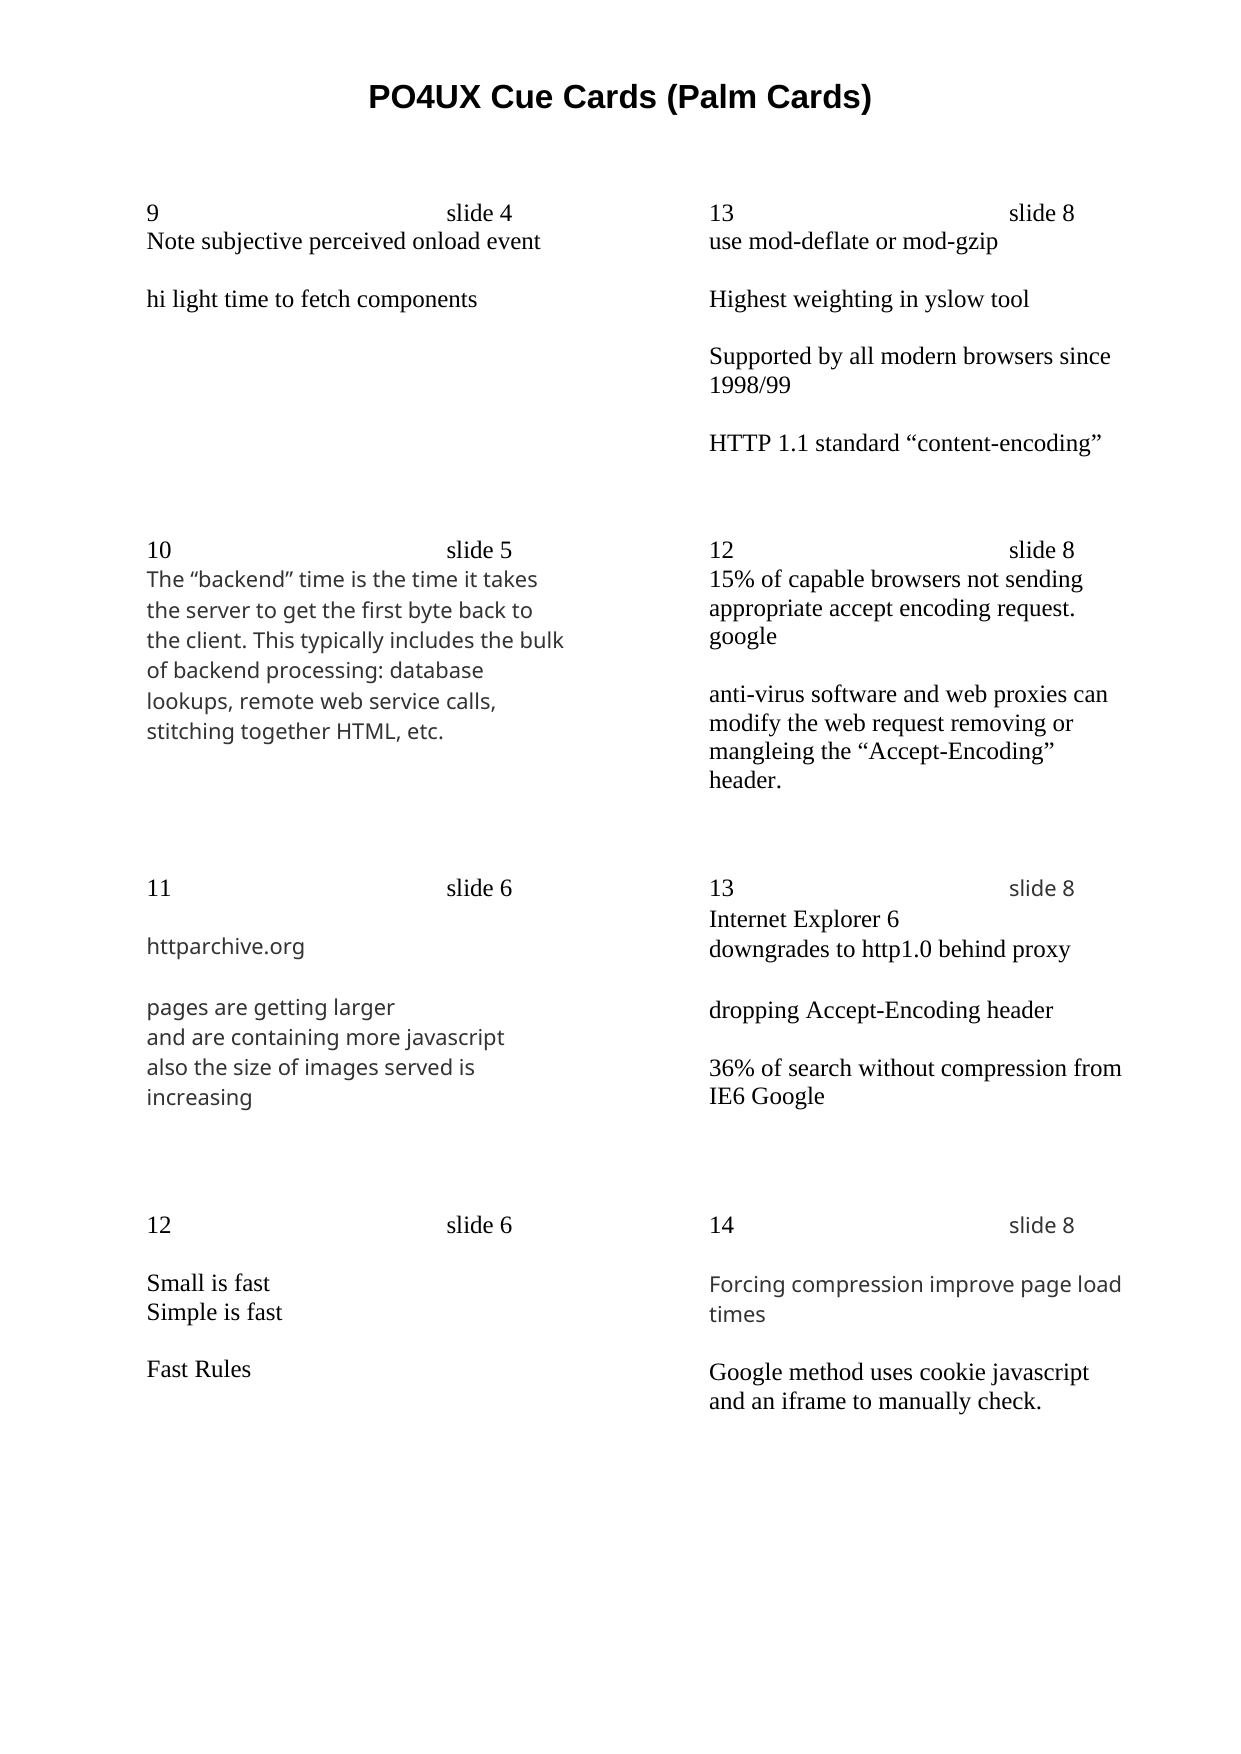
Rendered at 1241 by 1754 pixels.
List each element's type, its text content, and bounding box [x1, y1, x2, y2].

text dropping Accept-Encoding header [709, 993, 1127, 1024]
text 12 slide 6 [146, 1210, 565, 1239]
text Forcing compression improve page load times [709, 1269, 1127, 1328]
text 15% of capable browsers not sending appropriate accept encoding request. google [709, 564, 1127, 650]
text 36% of search without compression from IE6 Google [709, 1053, 1127, 1110]
text 13 slide 8 [709, 873, 1127, 903]
text 13 slide 8 [709, 198, 1127, 226]
text 12 slide 8 [709, 535, 1127, 564]
text pages are getting larger [146, 991, 565, 1021]
text Internet Explorer 6 downgrades to http1.0 behind proxy [709, 903, 1127, 963]
text anti-virus software and web proxies can modify the web request removing or mangleing the “Accept-Encoding” header. [709, 679, 1127, 794]
text 10 slide 5 [146, 535, 565, 564]
text Highest weighting in yslow tool [709, 284, 1127, 313]
text HTTP 1.1 standard “content-encoding” [709, 428, 1127, 456]
text The “backend” time is the time it takes the server to get the first byte back to the client. This typically includes the bulk of backend processing: database lookups, remote web service calls, stitching together HTML, etc. [146, 564, 565, 746]
text Note subjective perceived onload event [146, 226, 565, 255]
text 9 slide 4 [146, 198, 565, 226]
text also the size of images served is increasing [146, 1052, 565, 1112]
text 14 slide 8 [709, 1210, 1127, 1240]
text PO4UX Cue Cards (Palm Cards) [118, 77, 1122, 115]
text 11 slide 6 [146, 873, 565, 902]
text Google method uses cookie javascript and an iframe to manually check. [709, 1357, 1127, 1415]
text and are containing more javascript [146, 1021, 565, 1052]
text hi light time to fetch components [146, 284, 565, 313]
text Supported by all modern browsers since 1998/99 [709, 341, 1127, 399]
text httparchive.org [146, 930, 565, 961]
text Small is fast [146, 1268, 565, 1297]
text use mod-deflate or mod-gzip [709, 226, 1127, 255]
text Fast Rules [146, 1354, 565, 1383]
text Simple is fast [146, 1297, 565, 1325]
